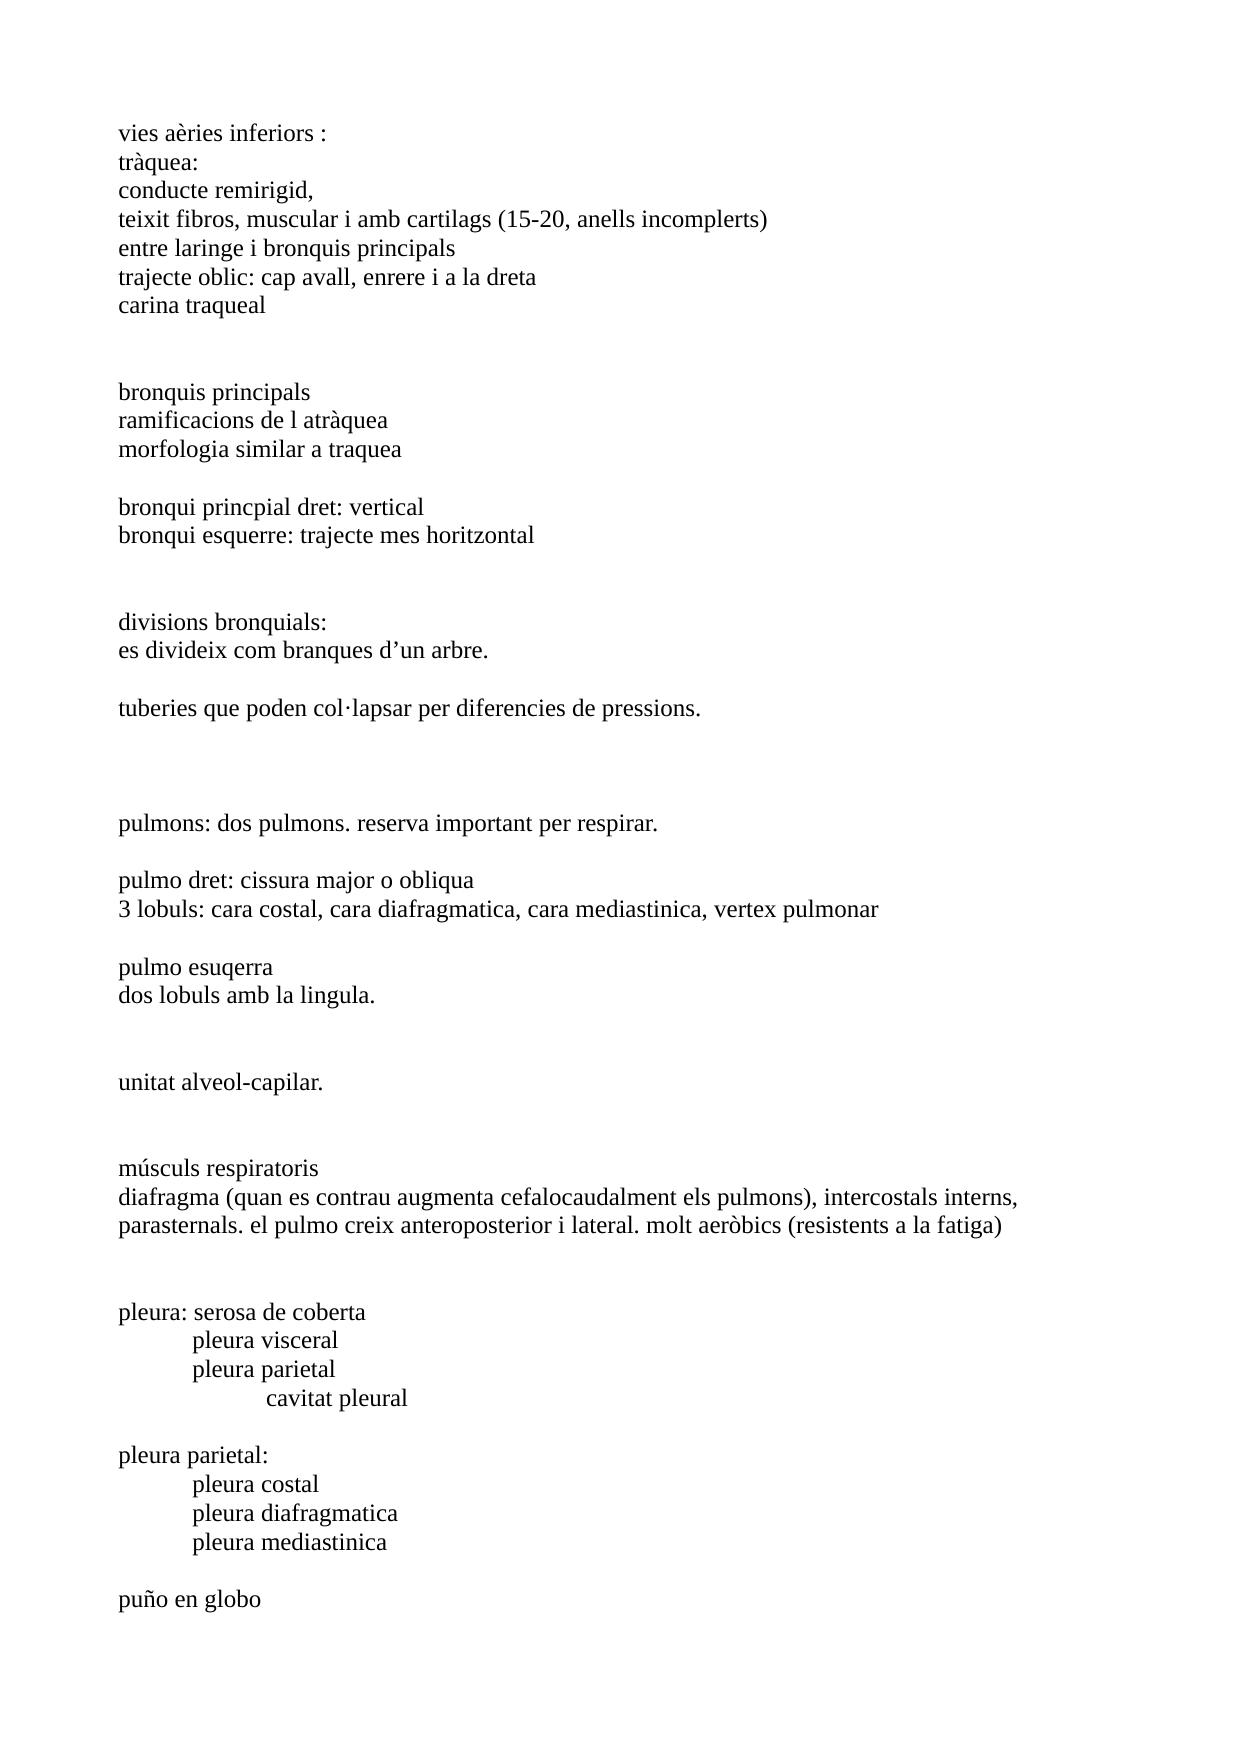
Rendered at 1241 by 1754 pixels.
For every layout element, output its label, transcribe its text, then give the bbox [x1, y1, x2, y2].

text entre laringe i bronquis principals [118, 233, 1122, 262]
text vies aèries inferiors : [118, 118, 1122, 147]
text 3 lobuls: cara costal, cara diafragmatica, cara mediastinica, vertex pulmonar [118, 894, 1122, 923]
text pleura: serosa de coberta [118, 1297, 1122, 1326]
text pulmons: dos pulmons. reserva important per respirar. [118, 808, 1122, 837]
text pleura parietal: [118, 1441, 1122, 1469]
text unitat alveol-capilar. [118, 1067, 1122, 1096]
text pleura parietal [118, 1354, 1122, 1383]
text morfologia similar a traquea [118, 434, 1122, 463]
text diafragma (quan es contrau augmenta cefalocaudalment els pulmons), intercostals interns, parasternals. el pulmo creix anteroposterior i lateral. molt aeròbics (resistents a la fatiga) [118, 1182, 1122, 1239]
text puño en globo [118, 1584, 1122, 1613]
text pulmo esuqerra dos lobuls amb la lingula. [118, 952, 1122, 1009]
text bronquis principals [118, 377, 1122, 406]
text es divideix com branques d’un arbre. [118, 636, 1122, 664]
text bronqui esquerre: trajecte mes horitzontal [118, 521, 1122, 549]
text ramificacions de l atràquea [118, 406, 1122, 434]
text trajecte oblic: cap avall, enrere i a la dreta [118, 262, 1122, 291]
text carina traqueal [118, 291, 1122, 319]
text pleura costal [118, 1469, 1122, 1498]
text tuberies que poden col·lapsar per diferencies de pressions. [118, 693, 1122, 722]
text músculs respiratoris [118, 1153, 1122, 1182]
text tràquea: [118, 147, 1122, 176]
text pleura visceral [118, 1326, 1122, 1354]
text bronqui princpial dret: vertical [118, 492, 1122, 521]
text divisions bronquials: [118, 607, 1122, 636]
text pulmo dret: cissura major o obliqua [118, 866, 1122, 894]
text pleura diafragmatica [118, 1498, 1122, 1527]
text conducte remirigid, [118, 176, 1122, 204]
text cavitat pleural [118, 1383, 1122, 1412]
text pleura mediastinica [118, 1527, 1122, 1556]
text teixit fibros, muscular i amb cartilags (15-20, anells incomplerts) [118, 204, 1122, 233]
